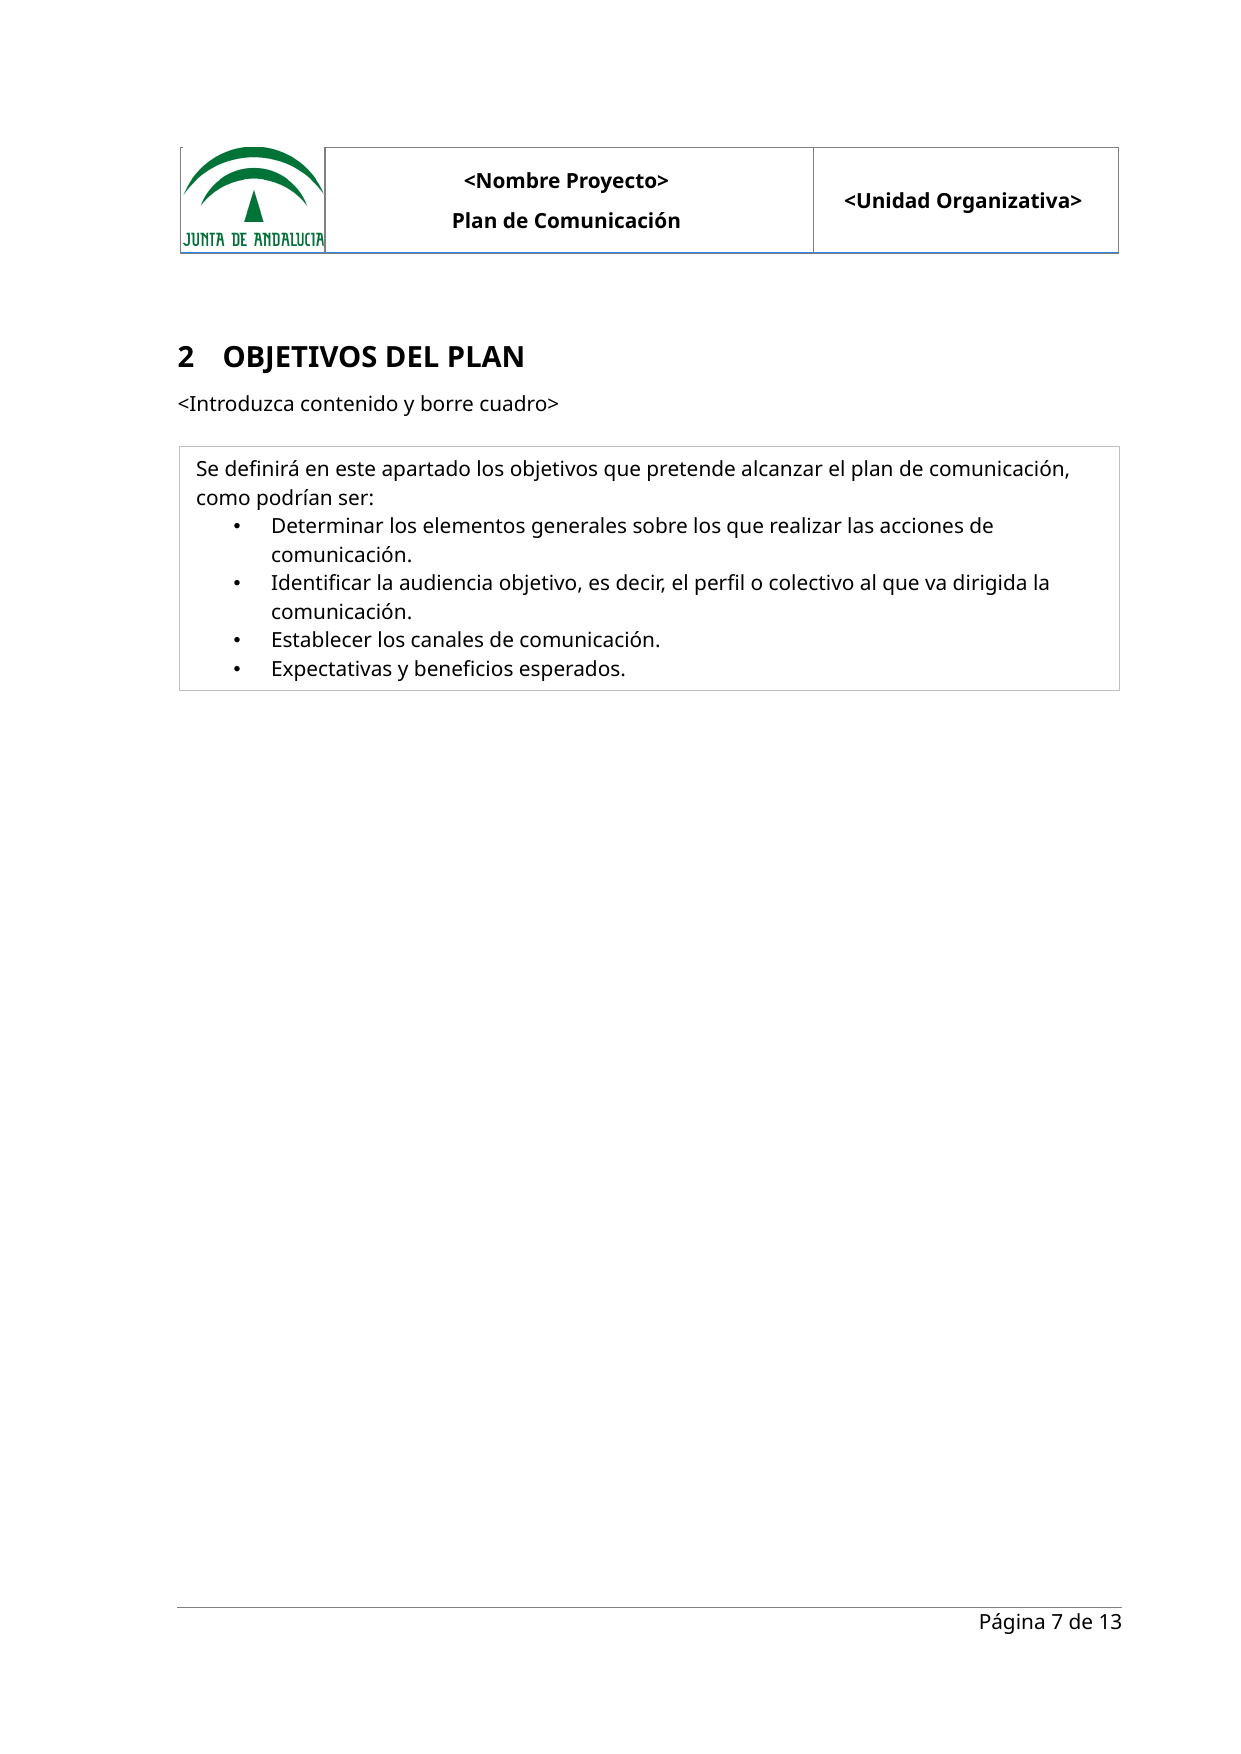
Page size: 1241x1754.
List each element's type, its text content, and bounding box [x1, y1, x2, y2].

list Establecer los canales de comunicación. [233, 625, 1103, 654]
list Identificar la audiencia objetivo, es decir, el perfil o colectivo al que va dirigida la comunicación. [233, 568, 1103, 625]
list Expectativas y beneficios esperados. [233, 654, 1103, 682]
text <Introduzca contenido y borre cuadro> [177, 389, 1122, 417]
text Se definirá en este apartado los objetivos que pretende alcanzar el plan de comunicación, como podrían ser: [196, 454, 1103, 511]
list Determinar los elementos generales sobre los que realizar las acciones de comunicación. [233, 511, 1103, 568]
picture [183, 147, 324, 246]
subtitle OBJETIVOS DEL PLAN [177, 336, 1122, 376]
